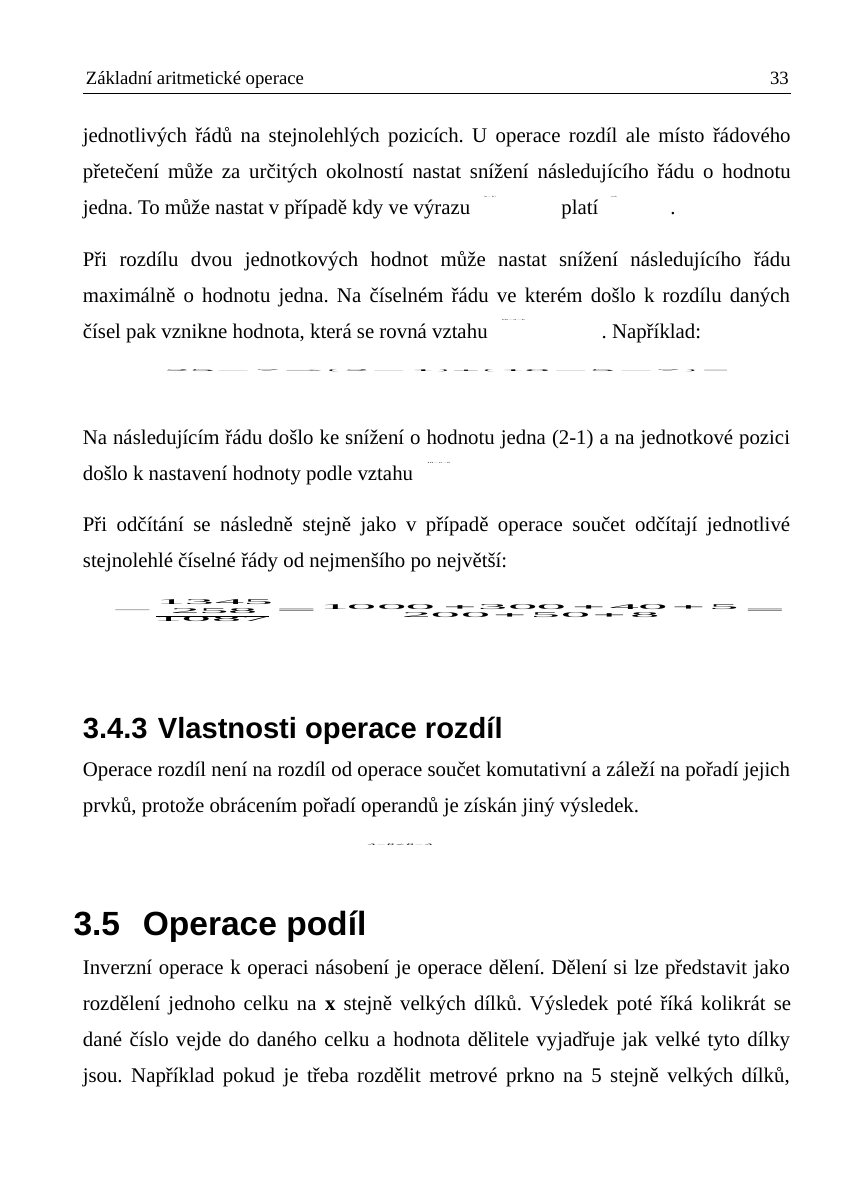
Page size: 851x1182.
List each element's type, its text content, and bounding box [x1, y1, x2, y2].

text Operace rozdíl není na rozdíl od operace součet komutativní a záleží na pořadí jejich prvků, protože obrácením pořadí operandů je získán jiný výsledek. [83, 757, 791, 817]
text Při rozdílu dvou jednotkových hodnot může nastat snížení následujícího řádu maximálně o hodnotu jedna. Na číselném řádu ve kterém došlo k rozdílu daných čísel pak vznikne hodnota, která se rovná vztahu. Například: [83, 246, 791, 343]
text Při odčítání se následně stejně jako v případě operace součet odčítají jednotlivé stejnolehlé číselné řády od nejmenšího po největší: [83, 512, 791, 572]
text Inverzní operace k operaci násobení je operace dělení. Dělení si lze představit jako rozdělení jednoho celku na x stejně velkých dílků. Výsledek poté říká kolikrát se dané číslo vejde do daného celku a hodnota dělitele vyjadřuje jak velké tyto dílky jsou. Například pokud je třeba rozdělit metrové prkno na 5 stejně velkých dílků, [83, 955, 791, 1087]
text jednotlivých řádů na stejnolehlých pozicích. U operace rozdíl ale místo řádového přetečení může za určitých okolností nastat snížení následujícího řádu o hodnotu jedna. To může nastat v případě kdy ve výrazuplatí. [83, 123, 791, 220]
text Na následujícím řádu došlo ke snížení o hodnotu jedna (2-1) a na jednotkové pozici došlo k nastavení hodnoty podle vztahu [83, 425, 791, 485]
subtitle Operace podíl [73, 904, 791, 943]
subtitle Vlastnosti operace rozdíl [83, 711, 791, 744]
